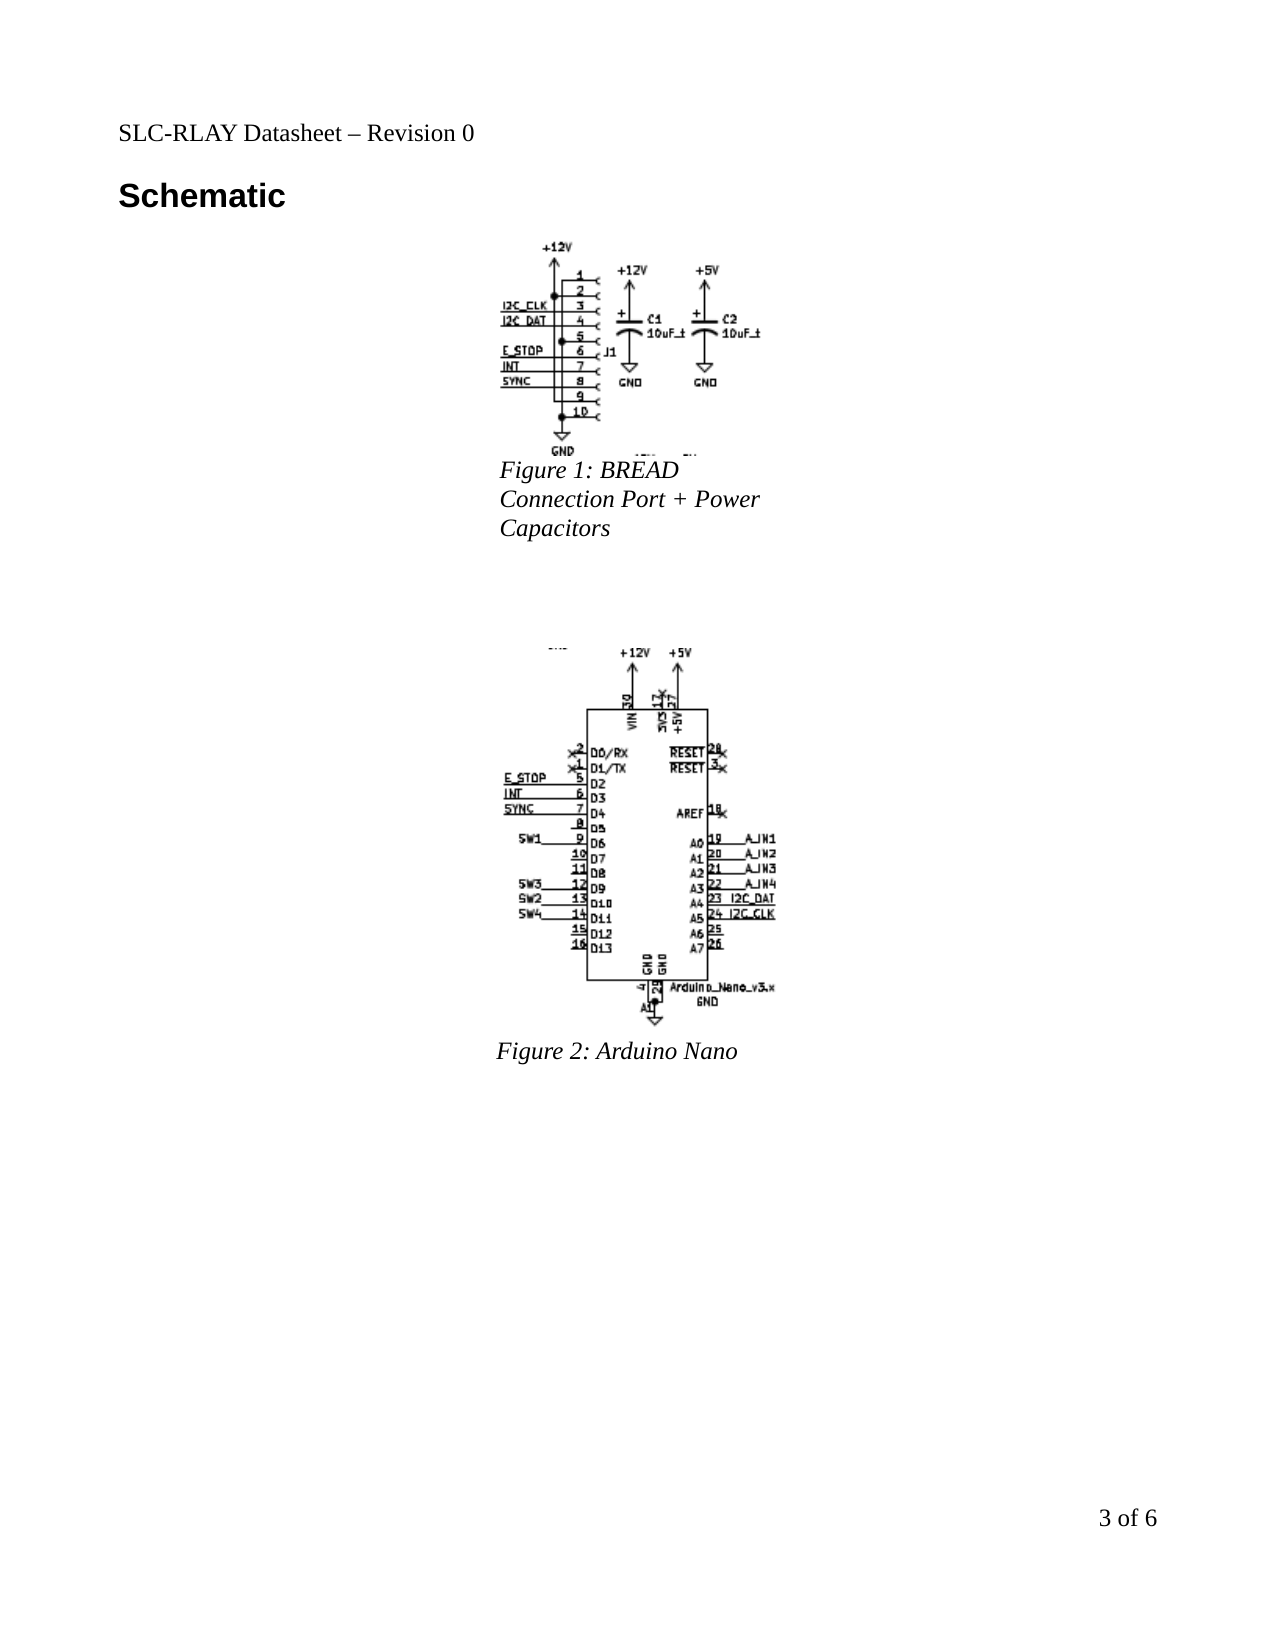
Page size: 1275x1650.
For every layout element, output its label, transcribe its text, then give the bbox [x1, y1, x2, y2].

text Figure 1: BREAD Connection Port + Power Capacitors [499, 456, 776, 542]
text Figure 2: Arduino Nano [496, 1036, 779, 1065]
subtitle Schematic [118, 176, 1157, 215]
picture [496, 648, 779, 1036]
picture [499, 240, 776, 456]
